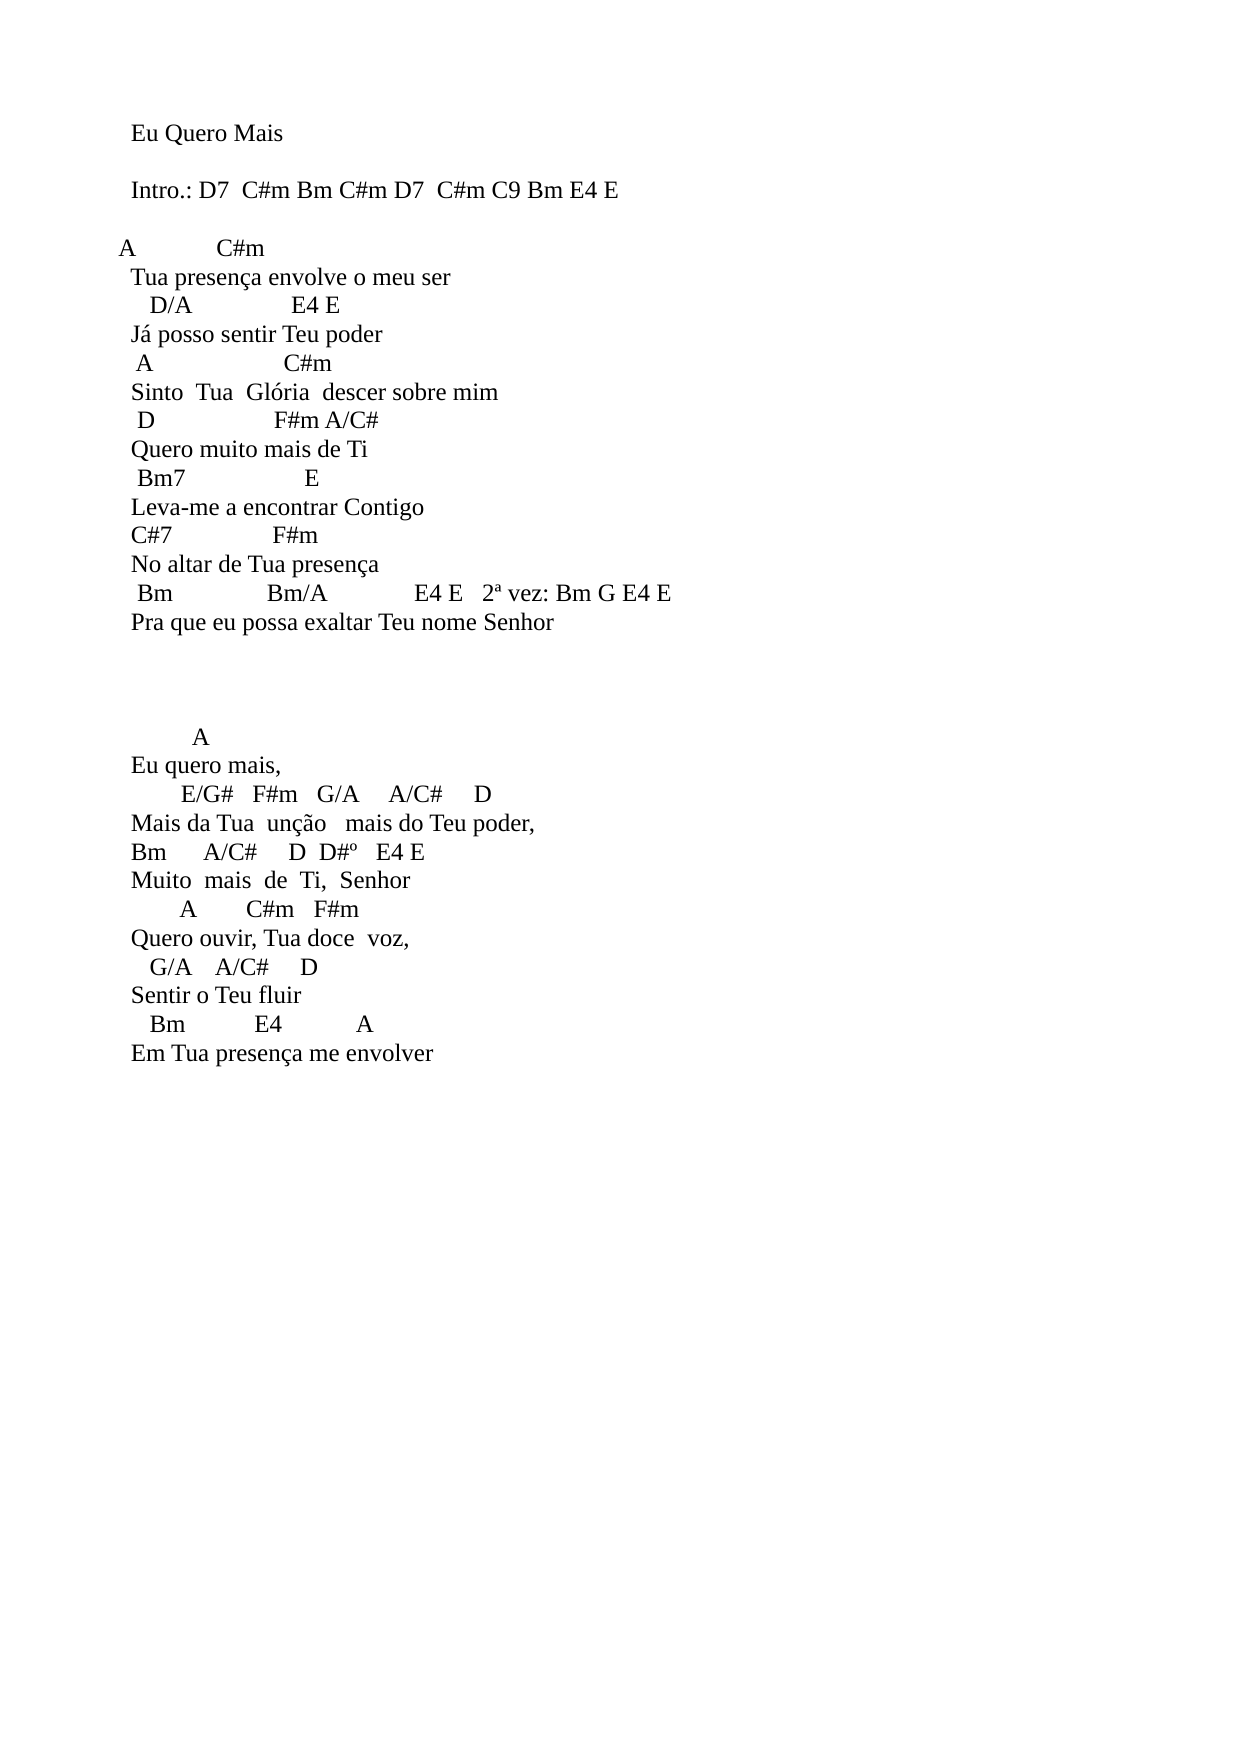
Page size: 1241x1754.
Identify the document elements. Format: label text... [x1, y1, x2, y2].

text D F#m A/C# [118, 406, 1122, 434]
text Bm A/C# D D#º E4 E [118, 837, 1122, 866]
text Bm Bm/A E4 E 2ª vez: Bm G E4 E [118, 578, 1122, 607]
text Bm E4 A [118, 1009, 1122, 1038]
text Eu Quero Mais [118, 118, 1122, 147]
text No altar de Tua presença [118, 549, 1122, 578]
text Leva-me a encontrar Contigo [118, 492, 1122, 521]
text Mais da Tua unção mais do Teu poder, [118, 808, 1122, 837]
text A C#m [118, 233, 1122, 262]
text Sinto Tua Glória descer sobre mim [118, 377, 1122, 406]
text E/G# F#m G/A A/C# D [118, 779, 1122, 808]
text Pra que eu possa exaltar Teu nome Senhor [118, 607, 1122, 636]
text Em Tua presença me envolver [118, 1038, 1122, 1067]
text Eu quero mais, [118, 751, 1122, 779]
text Já posso sentir Teu poder [118, 319, 1122, 348]
text Bm7 E [118, 463, 1122, 492]
text Tua presença envolve o meu ser [118, 262, 1122, 291]
text Intro.: D7 C#m Bm C#m D7 C#m C9 Bm E4 E [118, 176, 1122, 204]
text Muito mais de Ti, Senhor [118, 866, 1122, 894]
text A C#m F#m [118, 894, 1122, 923]
text C#7 F#m [118, 521, 1122, 549]
text Quero ouvir, Tua doce voz, [118, 923, 1122, 952]
text Sentir o Teu fluir [118, 981, 1122, 1009]
text A [118, 722, 1122, 751]
text G/A A/C# D [118, 952, 1122, 981]
text Quero muito mais de Ti [118, 434, 1122, 463]
text D/A E4 E [118, 291, 1122, 319]
text A C#m [118, 348, 1122, 377]
